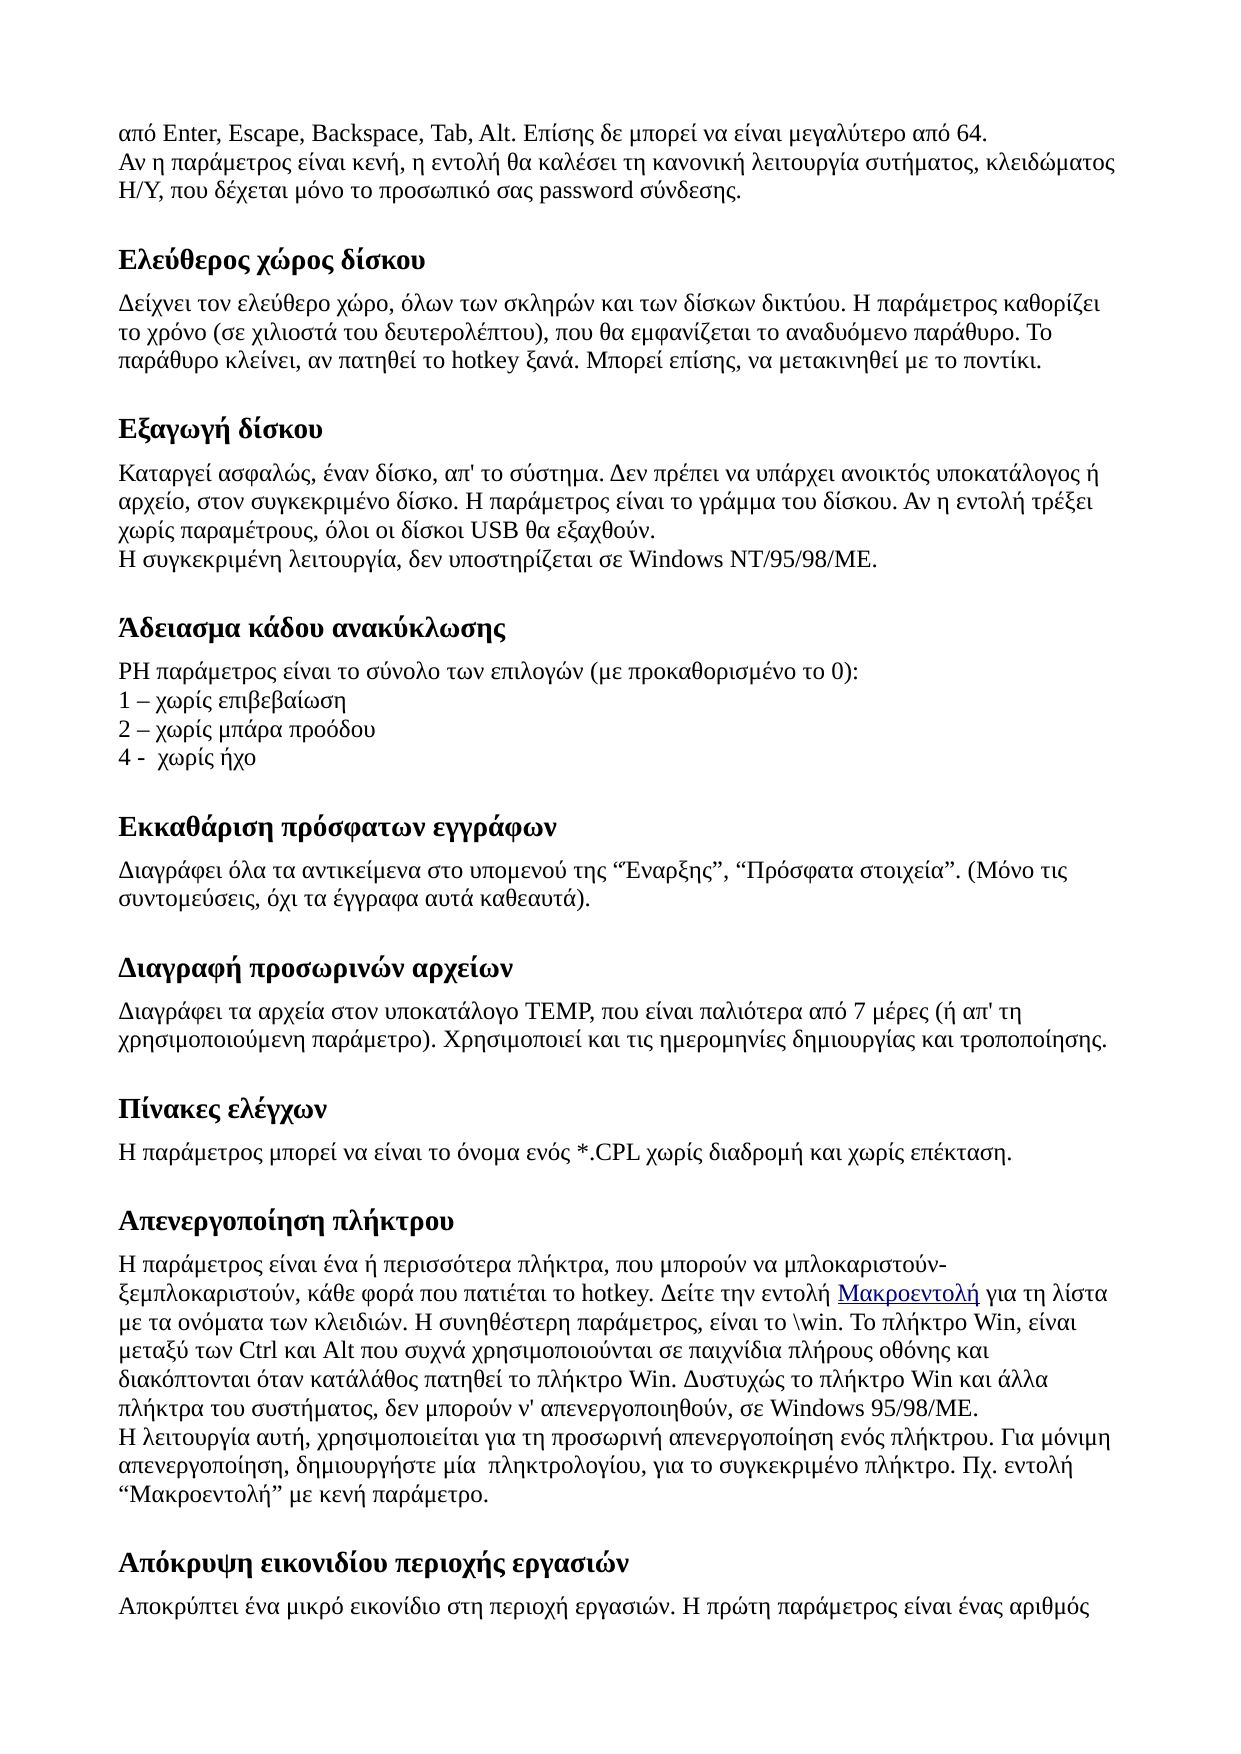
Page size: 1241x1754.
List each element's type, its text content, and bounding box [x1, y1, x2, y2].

text Η παράμετρος είναι ένα ή περισσότερα πλήκτρα, που μπορούν να μπλοκαριστούν-ξεμπλοκαριστούν, κάθε φορά που πατιέται το hotkey. Δείτε την εντολή Μακροεντολή για τη λίστα με τα ονόματα των κλειδιών. Η συνηθέστερη παράμετρος, είναι το \win. Το πλήκτρο Win, είναι μεταξύ των Ctrl και Alt που συχνά χρησιμοποιούνται σε παιχνίδια πλήρους οθόνης και διακόπτονται όταν κατάλάθος πατηθεί το πλήκτρο Win. Δυστυχώς το πλήκτρο Win και άλλα πλήκτρα του συστήματος, δεν μπορούν ν' απενεργοποιηθούν, σε Windows 95/98/ME. Η λειτουργία αυτή, χρησιμοποιείται για τη προσωρινή απενεργοποίηση ενός πλήκτρου. Για μόνιμη απενεργοποίηση, δημιουργήστε μία πληκτρολογίου, για το συγκεκριμένο πλήκτρο. Πχ. εντολή “Μακροεντολή” με κενή παράμετρο. [118, 1249, 1122, 1508]
text Η παράμετρος μπορεί να είναι το όνομα ενός *.CPL χωρίς διαδρομή και χωρίς επέκταση. [118, 1137, 1122, 1166]
subtitle Διαγραφή προσωρινών αρχείων [118, 950, 1122, 983]
text Διαγράφει τα αρχεία στον υποκατάλογο TEMP, που είναι παλιότερα από 7 μέρες (ή απ' τη χρησιμοποιούμενη παράμετρο). Χρησιμοποιεί και τις ημερομηνίες δημιουργίας και τροποποίησης. [118, 996, 1122, 1053]
subtitle Εξαγωγή δίσκου [118, 412, 1122, 445]
subtitle Απόκρυψη εικονιδίου περιοχής εργασιών [118, 1545, 1122, 1579]
subtitle Απενεργοποίηση πλήκτρου [118, 1203, 1122, 1237]
text Δείχνει τον ελεύθερο χώρο, όλων των σκληρών και των δίσκων δικτύου. Η παράμετρος καθορίζει το χρόνο (σε χιλιοστά του δευτερολέπτου), που θα εμφανίζεται το αναδυόμενο παράθυρο. Το παράθυρο κλείνει, αν πατηθεί το hotkey ξανά. Μπορεί επίσης, να μετακινηθεί με το ποντίκι. [118, 288, 1122, 374]
text από Enter, Escape, Backspace, Tab, Alt. Επίσης δε μπορεί να είναι μεγαλύτερο από 64. Αν η παράμετρος είναι κενή, η εντολή θα καλέσει τη κανονική λειτουργία συτήματος, κλειδώματος Η/Υ, που δέχεται μόνο το προσωπικό σας password σύνδεσης. [118, 118, 1122, 204]
subtitle Ελεύθερος χώρος δίσκου [118, 242, 1122, 275]
text Καταργεί ασφαλώς, έναν δίσκο, απ' το σύστημα. Δεν πρέπει να υπάρχει ανοικτός υποκατάλογος ή αρχείο, στον συγκεκριμένο δίσκο. Η παράμετρος είναι το γράμμα του δίσκου. Αν η εντολή τρέξει χωρίς παραμέτρους, όλοι οι δίσκοι USB θα εξαχθούν. Η συγκεκριμένη λειτουργία, δεν υποστηρίζεται σε Windows NT/95/98/ME. [118, 458, 1122, 573]
subtitle Άδειασμα κάδου ανακύκλωσης [118, 610, 1122, 644]
subtitle Εκκαθάριση πρόσφατων εγγράφων [118, 809, 1122, 842]
text PΗ παράμετρος είναι το σύνολο των επιλογών (με προκαθορισμένο το 0): 1 – χωρίς επιβεβαίωση 2 – χωρίς μπάρα προόδου 4 - χωρίς ήχο [118, 656, 1122, 771]
text Διαγράφει όλα τα αντικείμενα στο υπομενού της “Έναρξης”, “Πρόσφατα στοιχεία”. (Μόνο τις συντομεύσεις, όχι τα έγγραφα αυτά καθεαυτά). [118, 855, 1122, 912]
text Αποκρύπτει ένα μικρό εικονίδιο στη περιοχή εργασιών. Η πρώτη παράμετρος είναι ένας αριθμός [118, 1591, 1122, 1620]
subtitle Πίνακες ελέγχων [118, 1091, 1122, 1124]
